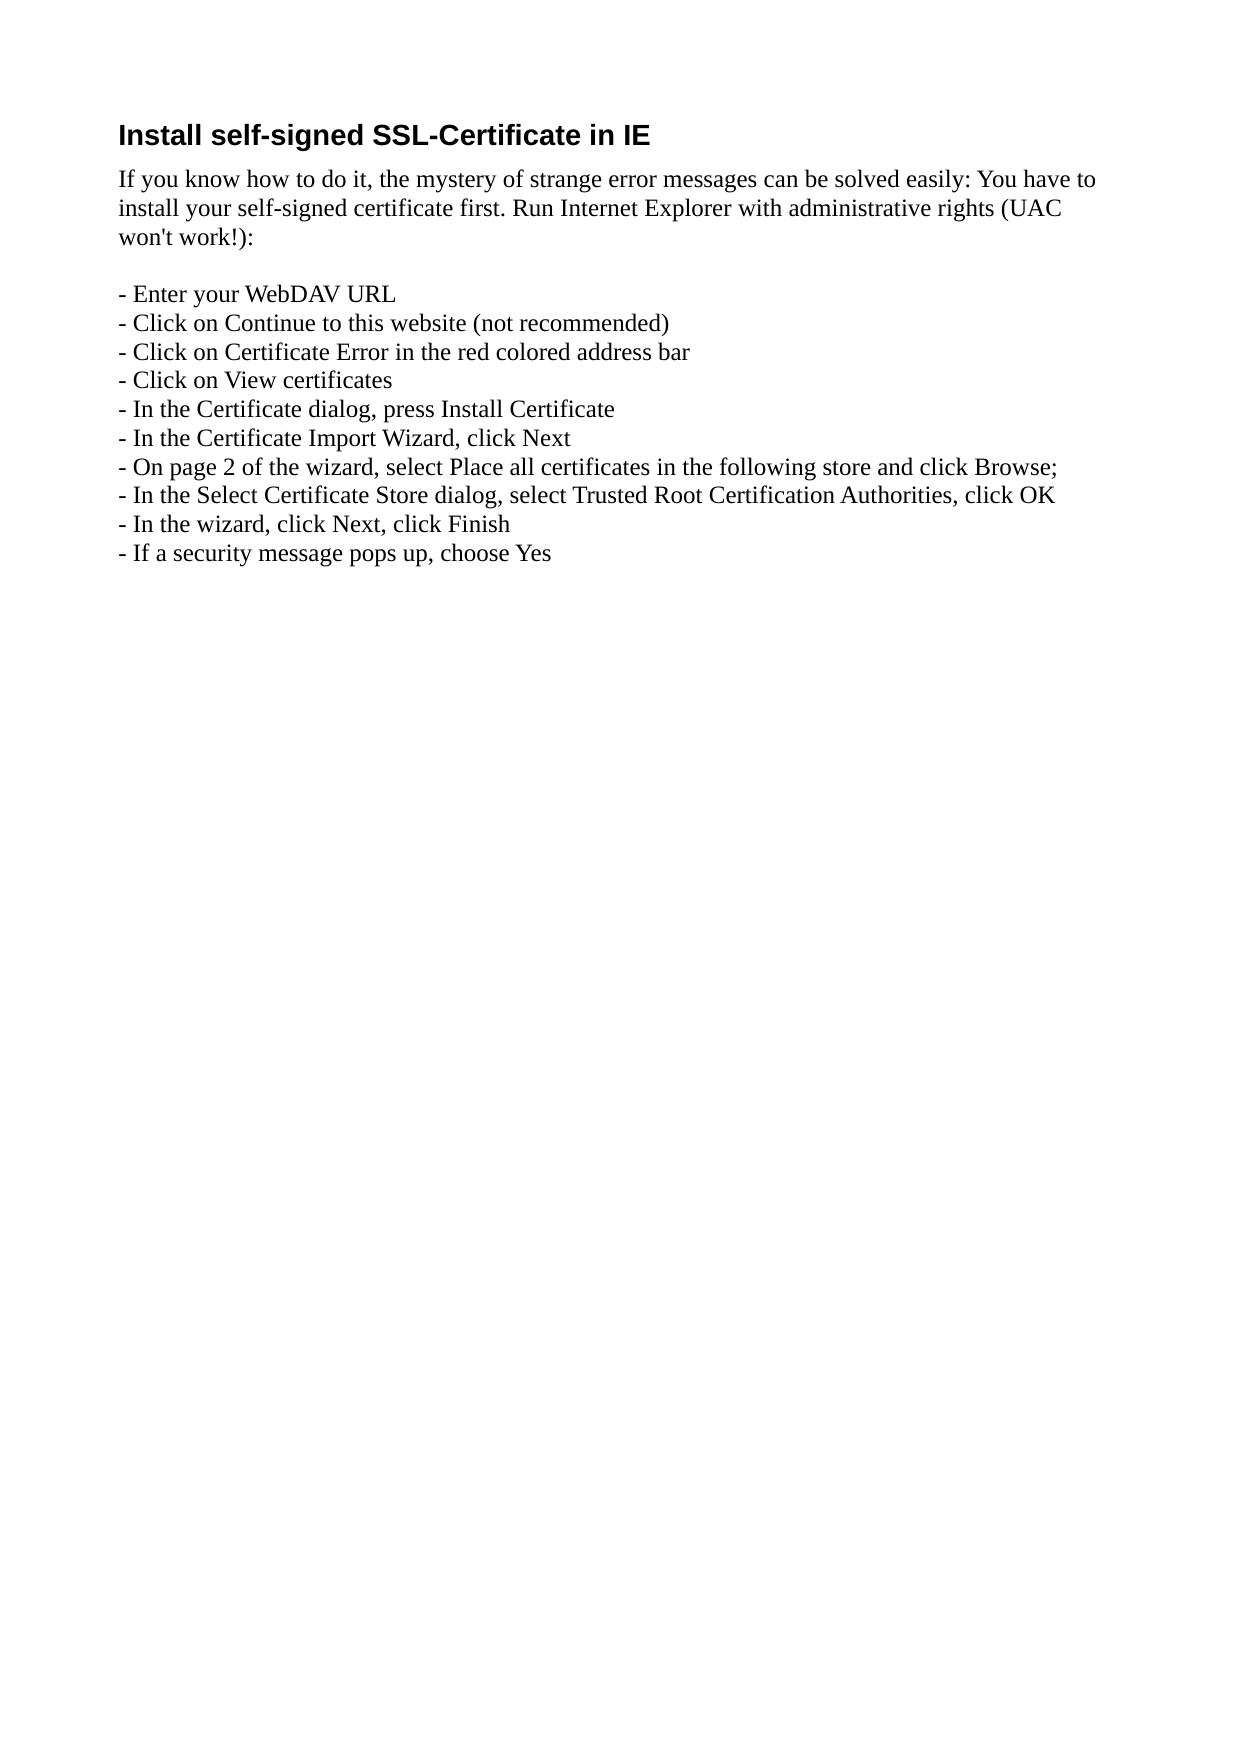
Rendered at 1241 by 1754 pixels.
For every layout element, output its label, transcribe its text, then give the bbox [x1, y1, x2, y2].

text - In the Certificate Import Wizard, click Next [118, 423, 1122, 452]
text - Click on Certificate Error in the red colored address bar [118, 337, 1122, 365]
text - In the wizard, click Next, click Finish [118, 509, 1122, 538]
text - In the Select Certificate Store dialog, select Trusted Root Certification Authorities, click OK [118, 480, 1122, 509]
text - In the Certificate dialog, press Install Certificate [118, 394, 1122, 423]
text - On page 2 of the wizard, select Place all certificates in the following store and click Browse; [118, 452, 1122, 480]
text - If a security message pops up, choose Yes [118, 538, 1122, 567]
text - Click on Continue to this website (not recommended) [118, 308, 1122, 337]
subtitle Install self-signed SSL-Certificate in IE [118, 118, 1122, 152]
text - Click on View certificates [118, 365, 1122, 394]
text - Enter your WebDAV URL [118, 279, 1122, 308]
text If you know how to do it, the mystery of strange error messages can be solved easily: You have to install your self-signed certificate first. Run Internet Explorer with administrative rights (UAC won't work!): [118, 164, 1122, 250]
